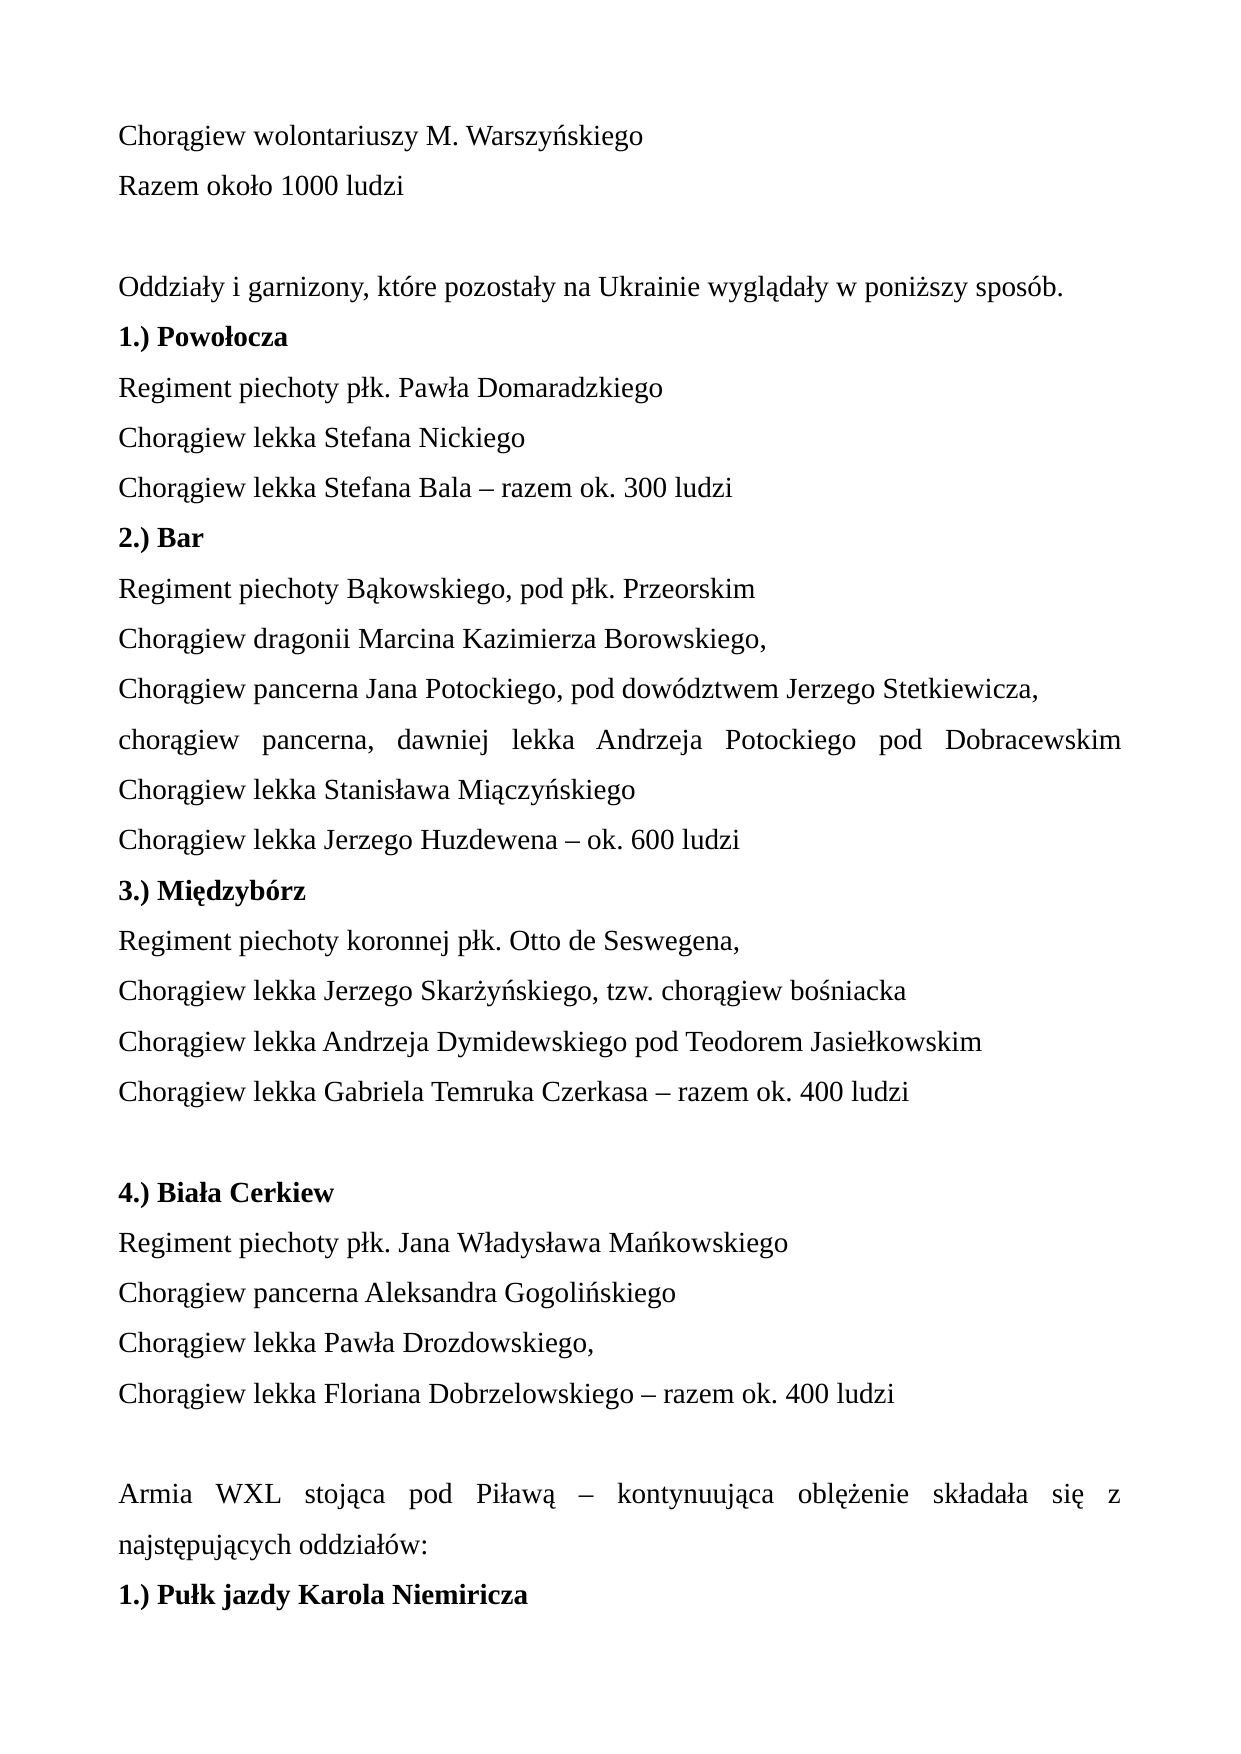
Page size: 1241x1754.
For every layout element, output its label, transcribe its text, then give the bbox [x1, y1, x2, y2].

text Oddziały i garnizony, które pozostały na Ukrainie wyglądały w poniższy sposób. [118, 269, 1122, 303]
text Chorągiew dragonii Marcina Kazimierza Borowskiego, [118, 621, 1122, 655]
text 3.) Międzybórz [118, 873, 1122, 906]
text Chorągiew lekka Stefana Bala – razem ok. 300 ludzi [118, 470, 1122, 504]
text Regiment piechoty płk. Jana Władysława Mańkowskiego [118, 1225, 1122, 1258]
text Regiment piechoty Bąkowskiego, pod płk. Przeorskim [118, 571, 1122, 604]
text chorągiew pancerna, dawniej lekka Andrzeja Potockiego pod Dobracewskim Chorągiew lekka Stanisława Miączyńskiego [118, 722, 1122, 806]
text Chorągiew lekka Gabriela Temruka Czerkasa – razem ok. 400 ludzi [118, 1074, 1122, 1108]
text Chorągiew pancerna Jana Potockiego, pod dowództwem Jerzego Stetkiewicza, [118, 672, 1122, 705]
text 2.) Bar [118, 521, 1122, 554]
text Regiment piechoty koronnej płk. Otto de Seswegena, [118, 923, 1122, 957]
text 4.) Biała Cerkiew [118, 1175, 1122, 1208]
text Chorągiew lekka Jerzego Skarżyńskiego, tzw. chorągiew bośniacka [118, 973, 1122, 1007]
text Chorągiew lekka Andrzeja Dymidewskiego pod Teodorem Jasiełkowskim [118, 1024, 1122, 1057]
text Chorągiew lekka Pawła Drozdowskiego, [118, 1326, 1122, 1359]
text 1.) Pułk jazdy Karola Niemiricza [118, 1577, 1122, 1611]
text Razem około 1000 ludzi [118, 168, 1122, 202]
text Chorągiew lekka Jerzego Huzdewena – ok. 600 ludzi [118, 822, 1122, 856]
text Chorągiew wolontariuszy M. Warszyńskiego [118, 118, 1122, 152]
text Chorągiew pancerna Aleksandra Gogolińskiego [118, 1275, 1122, 1309]
text Chorągiew lekka Stefana Nickiego [118, 420, 1122, 453]
text Armia WXL stojąca pod Piławą – kontynuująca oblężenie składała się z najstępujących oddziałów: [118, 1477, 1122, 1560]
text Regiment piechoty płk. Pawła Domaradzkiego [118, 370, 1122, 403]
text Chorągiew lekka Floriana Dobrzelowskiego – razem ok. 400 ludzi [118, 1376, 1122, 1409]
text 1.) Powołocza [118, 319, 1122, 353]
